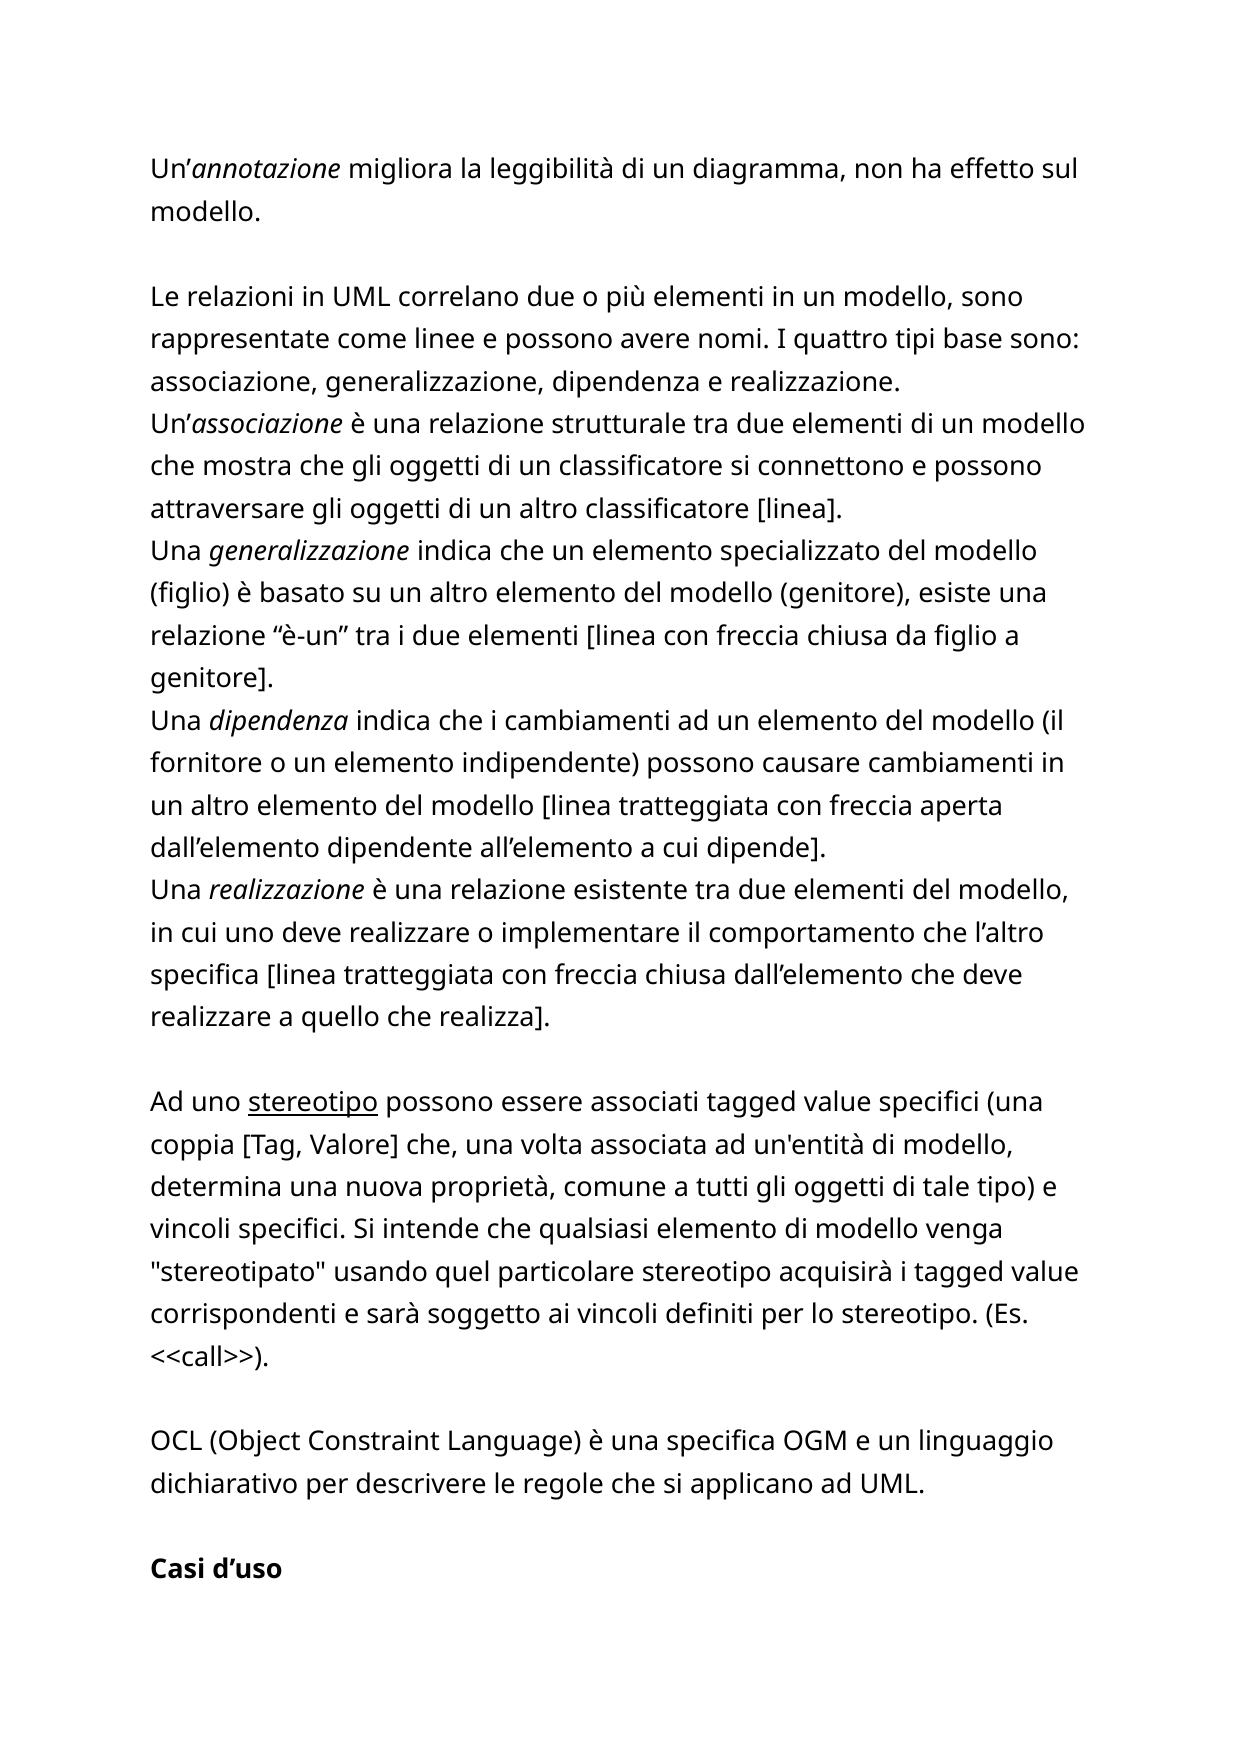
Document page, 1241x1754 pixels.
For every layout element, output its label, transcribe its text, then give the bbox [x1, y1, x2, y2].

text Ad uno stereotipo possono essere associati tagged value specifici (una coppia [Tag, Valore] che, una volta associata ad un'entità di modello, determina una nuova proprietà, comune a tutti gli oggetti di tale tipo) e vincoli specifici. Si intende che qualsiasi elemento di modello venga "stereotipato" usando quel particolare stereotipo acquisirà i tagged value corrispondenti e sarà soggetto ai vincoli definiti per lo stereotipo. (Es. <<call>>). [150, 1083, 1090, 1374]
text Una realizzazione è una relazione esistente tra due elementi del modello, in cui uno deve realizzare o implementare il comportamento che l’altro specifica [linea tratteggiata con freccia chiusa dall’elemento che deve realizzare a quello che realizza]. [150, 871, 1090, 1035]
text Un’annotazione migliora la leggibilità di un diagramma, non ha effetto sul modello. [150, 150, 1090, 229]
text Una generalizzazione indica che un elemento specializzato del modello (figlio) è basato su un altro elemento del modello (genitore), esiste una relazione “è-un” tra i due elementi [linea con freccia chiusa da figlio a genitore]. [150, 532, 1090, 696]
text Le relazioni in UML correlano due o più elementi in un modello, sono rappresentate come linee e possono avere nomi. I quattro tipi base sono: associazione, generalizzazione, dipendenza e realizzazione. [150, 277, 1090, 399]
text Un’associazione è una relazione strutturale tra due elementi di un modello che mostra che gli oggetti di un classificatore si connettono e possono attraversare gli oggetti di un altro classificatore [linea]. [150, 404, 1090, 526]
text Casi d’uso [150, 1549, 1090, 1586]
text Una dipendenza indica che i cambiamenti ad un elemento del modello (il fornitore o un elemento indipendente) possono causare cambiamenti in un altro elemento del modello [linea tratteggiata con freccia aperta dall’elemento dipendente all’elemento a cui dipende]. [150, 701, 1090, 865]
text OCL (Object Constraint Language) è una specifica OGM e un linguaggio dichiarativo per descrivere le regole che si applicano ad UML. [150, 1422, 1090, 1501]
